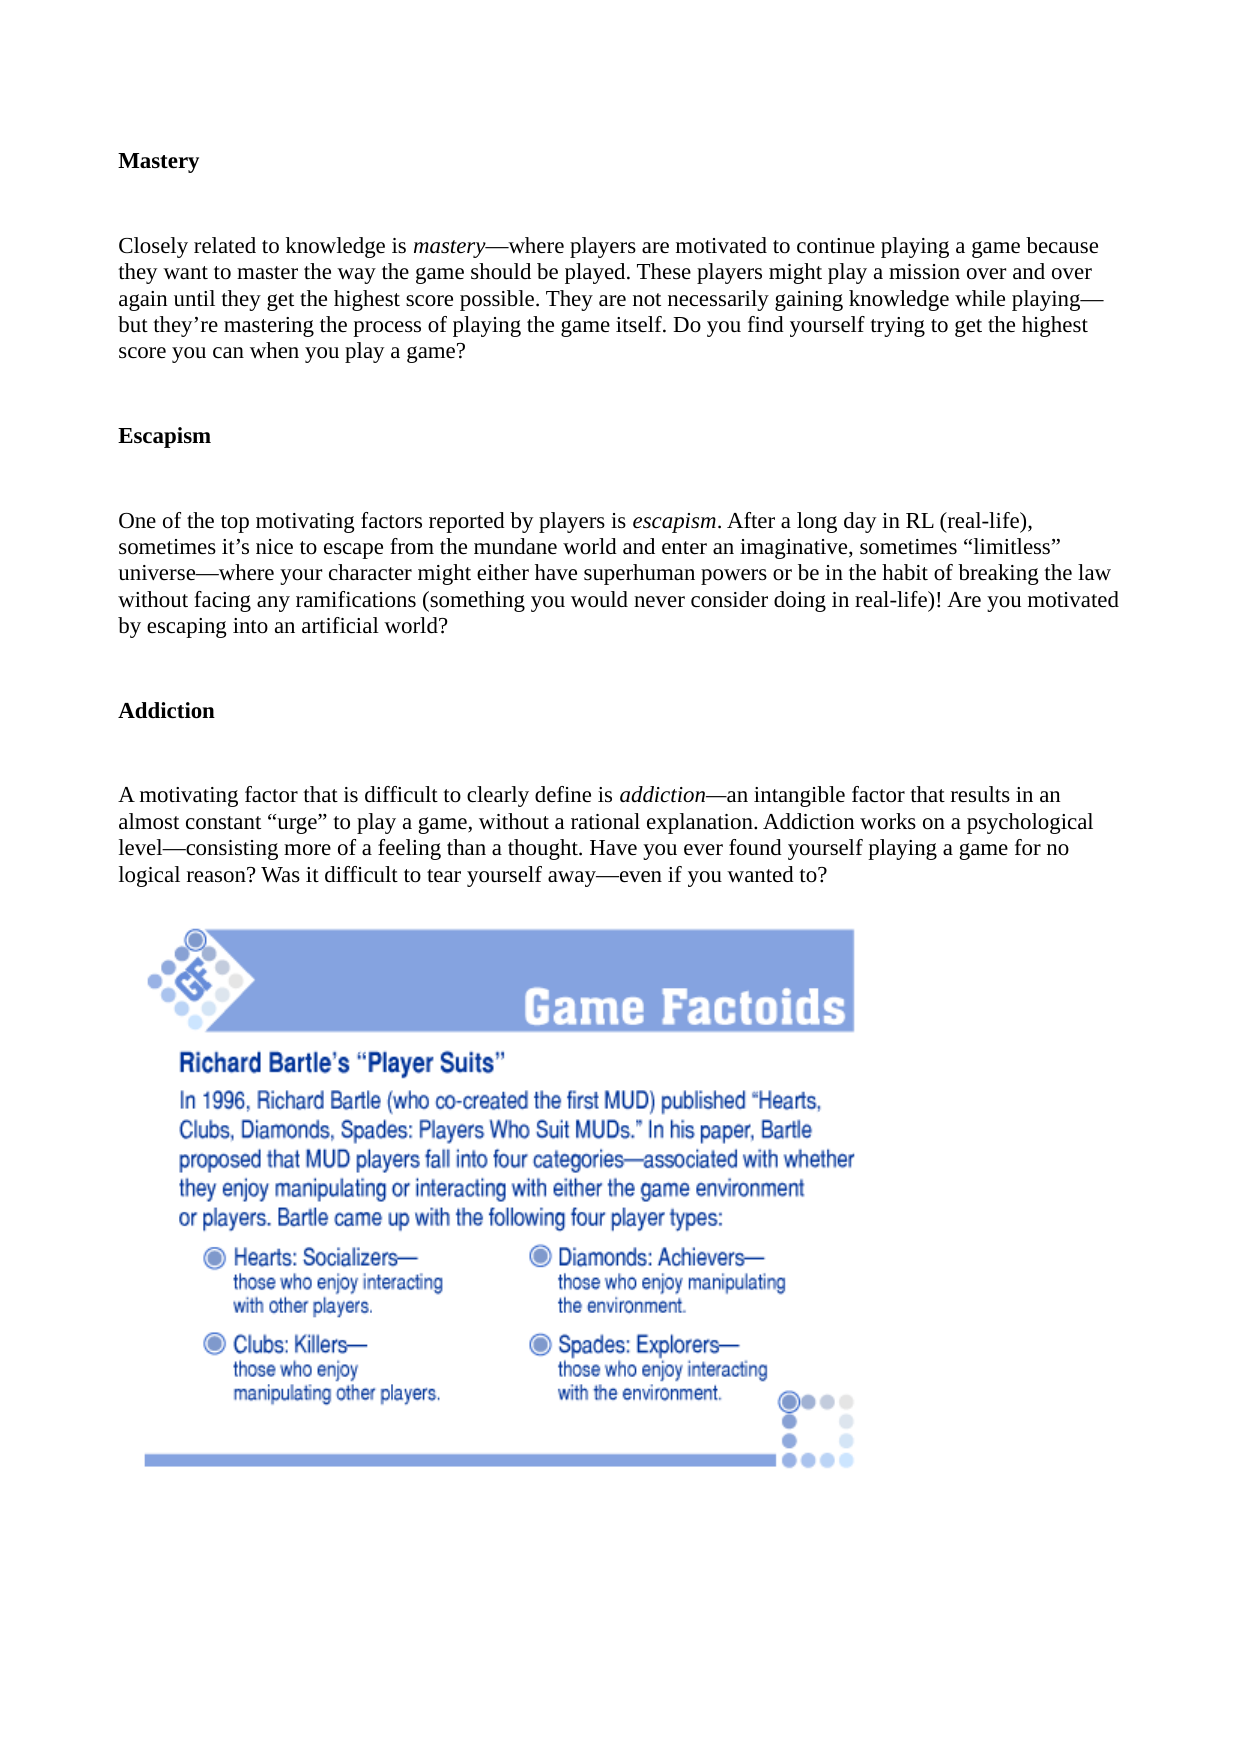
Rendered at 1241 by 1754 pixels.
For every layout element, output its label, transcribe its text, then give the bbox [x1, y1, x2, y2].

picture [139, 923, 871, 1479]
text Closely related to knowledge is mastery—where players are motivated to continue playing a game because they want to master the way the game should be played. These players might play a mission over and over again until they get the highest score possible. They are not necessarily gaining knowledge while playing—but they’re mastering the process of playing the game itself. Do you find yourself trying to get the highest score you can when you play a game? [118, 232, 1122, 364]
text A motivating factor that is difficult to clearly define is addiction—an intangible factor that results in an almost constant “urge” to play a game, without a rational explanation. Addiction works on a psychological level—consisting more of a feeling than a thought. Have you ever found yourself playing a game for no logical reason? Was it difficult to tear yourself away—even if you wanted to? [118, 782, 1122, 887]
subtitle Addiction [118, 697, 1122, 723]
subtitle Escapism [118, 422, 1122, 448]
subtitle Mastery [118, 147, 1122, 174]
text One of the top motivating factors reported by players is escapism. After a long day in RL (real-life), sometimes it’s nice to escape from the mundane world and enter an imaginative, sometimes “limitless” universe—where your character might either have superhuman powers or be in the habit of breaking the law without facing any ramifications (something you would never consider doing in real-life)! Are you motivated by escaping into an artificial world? [118, 507, 1122, 638]
